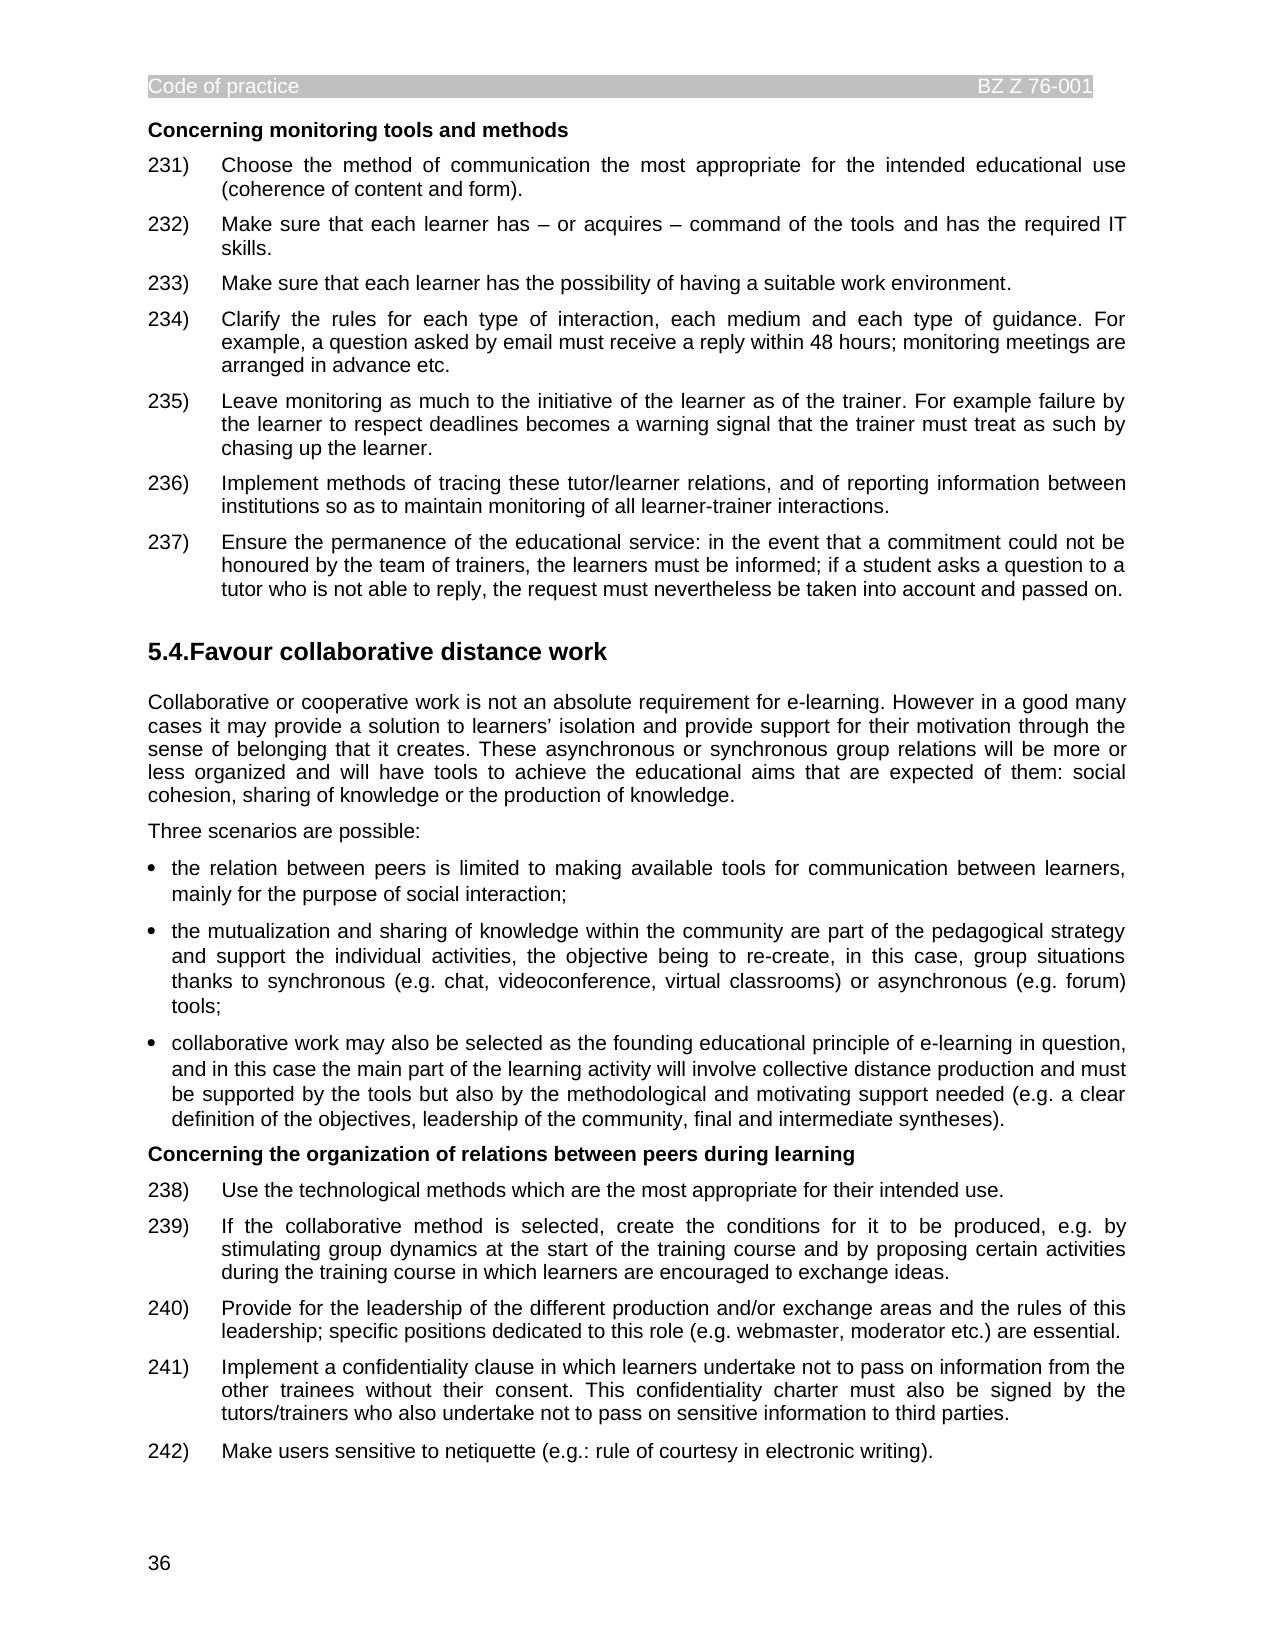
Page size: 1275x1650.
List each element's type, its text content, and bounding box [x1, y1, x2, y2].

text 238) Use the technological methods which are the most appropriate for their intended use. [148, 1178, 1127, 1202]
subtitle Favour collaborative distance work [148, 638, 1127, 666]
text 242) {0>Sensibiliser à la netiquette (par exemple :<}0{>Make users sensitive to netiquette (e.g.:<0} {0>règle de courtoisie dans l’écriture électronique).<}0{>rule of courtesy in electronic writing). [148, 1438, 1127, 1466]
text 241) Implement a confidentiality clause in which learners undertake not to pass on information from the other trainees without their consent. This confidentiality charter must also be signed by the tutors/trainers who also undertake not to pass on sensitive information to third parties. [148, 1355, 1127, 1425]
text 239) If the collaborative method is selected, create the conditions for it to be produced, e.g. by stimulating group dynamics at the start of the training course and by proposing certain activities during the training course in which learners are encouraged to exchange ideas. [148, 1214, 1127, 1284]
list the mutualization and sharing of knowledge within the community are part of the pedagogical strategy and support the individual activities, the objective being to re-create, in this case, group situations thanks to synchronous (e.g. chat, videoconference, virtual classrooms) or asynchronous (e.g. forum) tools; [148, 918, 1127, 1018]
text Collaborative or cooperative work is not an absolute requirement for e-learning. However in a good many cases it may provide a solution to learners’ isolation and provide support for their motivation through the sense of belonging that it creates. These asynchronous or synchronous group relations will be more or less organized and will have tools to achieve the educational aims that are expected of them: social cohesion, sharing of knowledge or the production of knowledge. [148, 691, 1127, 807]
text Concerning the organization of relations between peers during learning [148, 1143, 1127, 1166]
list collaborative work may also be selected as the founding educational principle of e-learning in question, and in this case the main part of the learning activity will involve collective distance production and must be supported by the tools but also by the methodological and motivating support needed (e.g. a clear definition of the objectives, leadership of the community, final and intermediate syntheses). [148, 1030, 1127, 1130]
text 232) Make sure that each learner has – or acquires – command of the tools and has the required IT skills. [148, 213, 1127, 259]
text Three scenarios are possible: [148, 819, 1127, 843]
text 231) Choose the method of communication the most appropriate for the intended educational use (coherence of content and form). [148, 154, 1127, 200]
text Concerning monitoring tools and methods [148, 118, 1127, 141]
text 235) Leave monitoring as much to the initiative of the learner as of the trainer. For example failure by the learner to respect deadlines becomes a warning signal that the trainer must treat as such by chasing up the learner. [148, 390, 1127, 459]
text 236) Implement methods of tracing these tutor/learner relations, and of reporting information between institutions so as to maintain monitoring of all learner-trainer interactions. [148, 472, 1127, 518]
text 234) Clarify the rules for each type of interaction, each medium and each type of guidance. For example, a question asked by email must receive a reply within 48 hours; monitoring meetings are arranged in advance etc. [148, 307, 1127, 377]
list the relation between peers is limited to making available tools for communication between learners, mainly for the purpose of social interaction; [148, 855, 1127, 905]
text 237) Ensure the permanence of the educational service: in the event that a commitment could not be honoured by the team of trainers, the learners must be informed; if a student asks a question to a tutor who is not able to reply, the request must nevertheless be taken into account and passed on. [148, 531, 1127, 601]
text 233) Make sure that each learner has the possibility of having a suitable work environment. [148, 272, 1127, 295]
text 240) Provide for the leadership of the different production and/or exchange areas and the rules of this leadership; specific positions dedicated to this role (e.g. webmaster, moderator etc.) are essential. [148, 1296, 1127, 1343]
